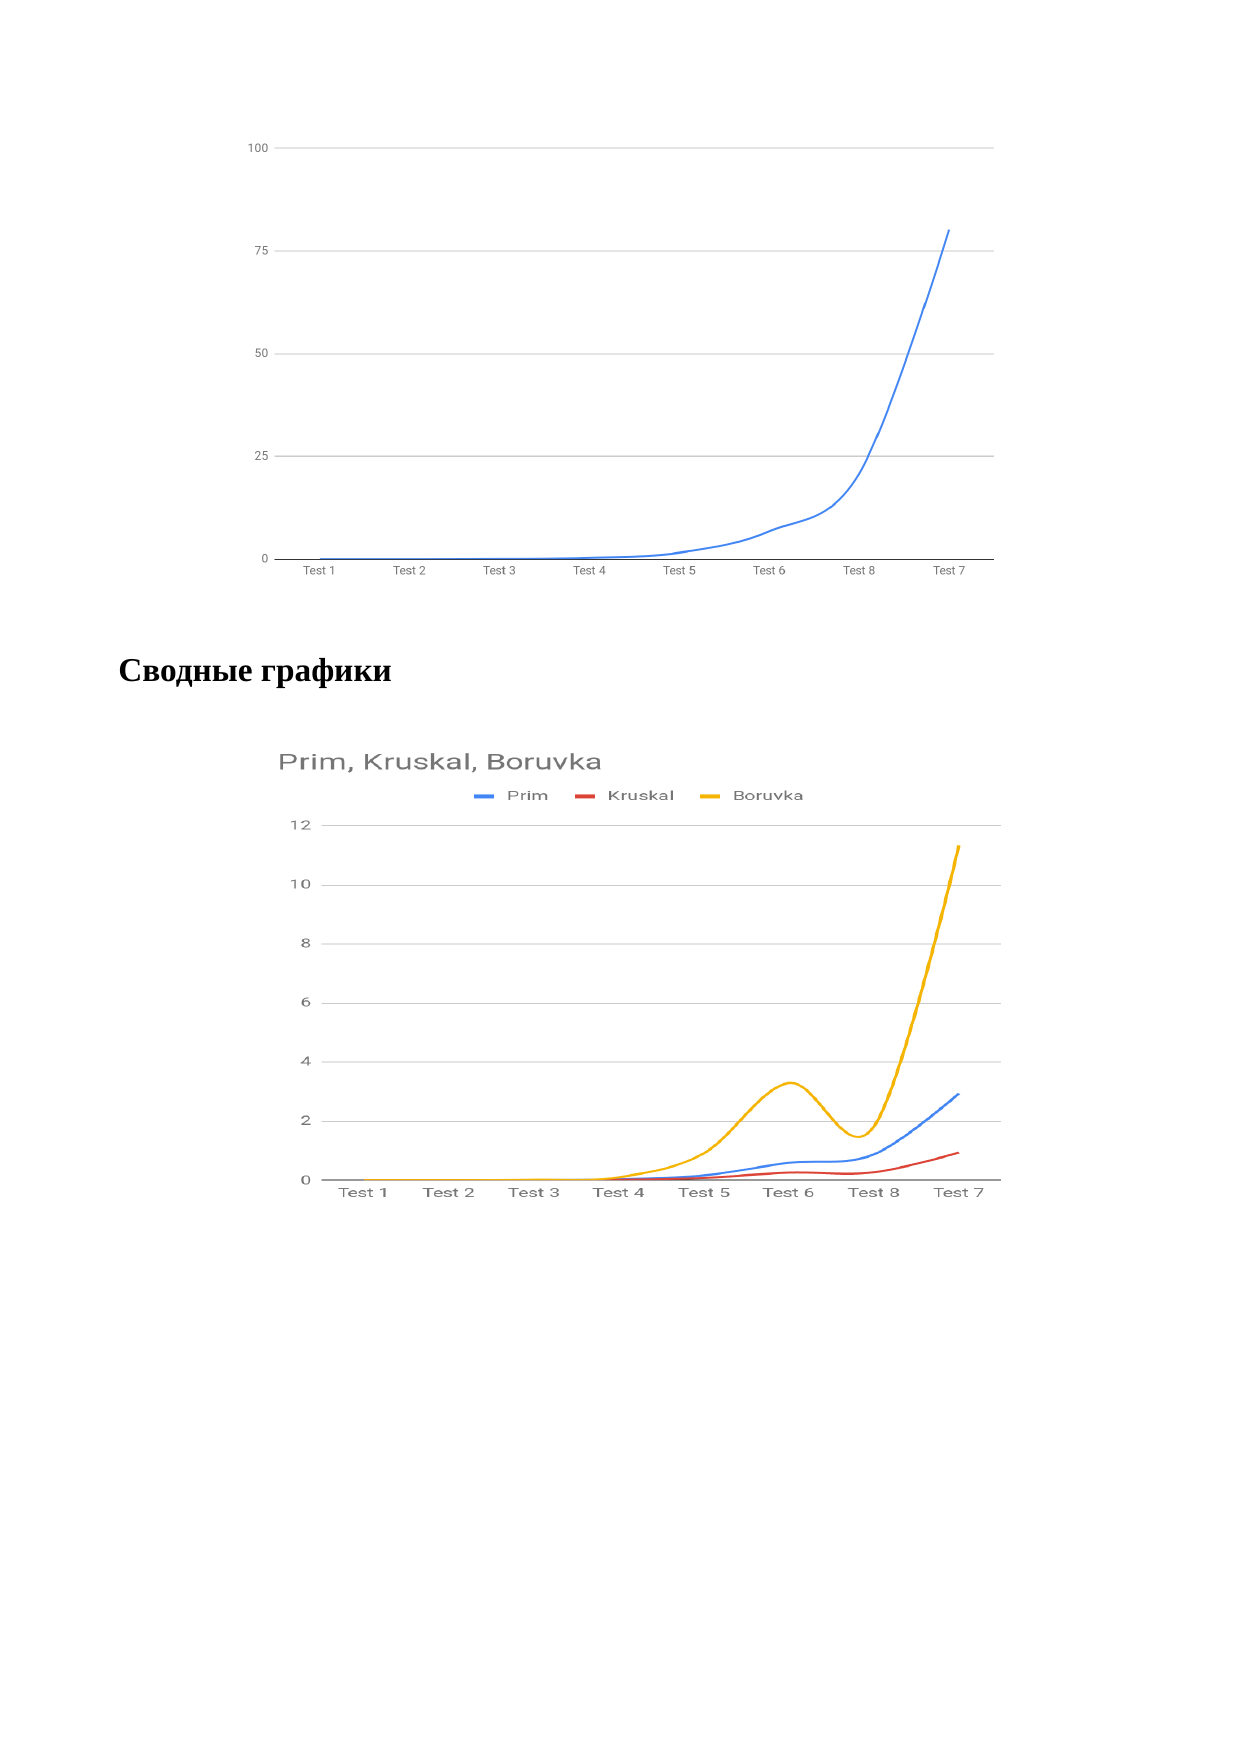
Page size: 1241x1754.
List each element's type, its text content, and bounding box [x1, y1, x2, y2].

picture [239, 727, 1039, 1224]
text Сводные графики [118, 651, 1122, 689]
picture [223, 118, 1018, 601]
